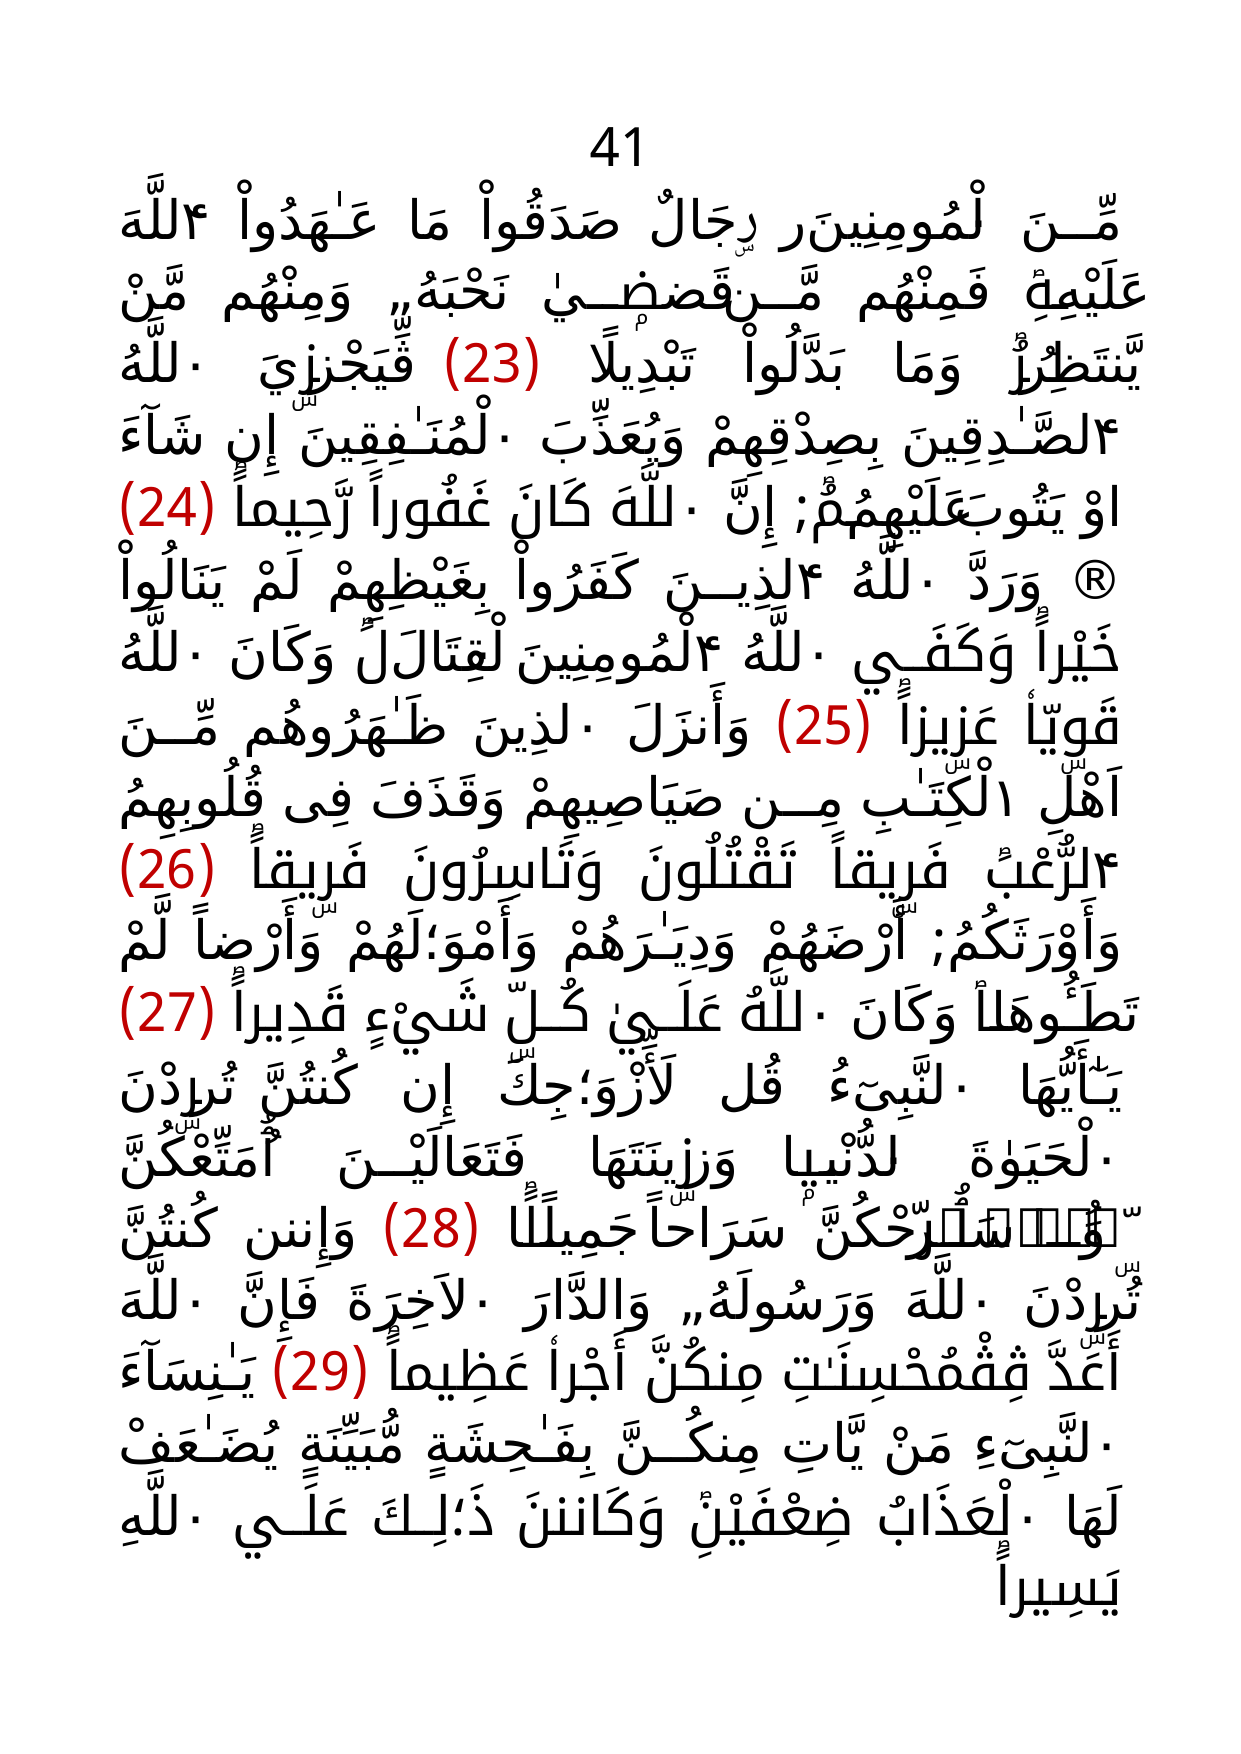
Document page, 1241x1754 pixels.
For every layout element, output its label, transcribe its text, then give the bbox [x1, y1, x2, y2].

text مِّــنَ ۰لْمُومِنِينَ رۣجَالٌ صَدَقُواْ مَا عَـٰهَدُواْ ۴للَّهَ عَلَيْهِؐ فَمِنْهُم مَّــن قَضۭــيٰ نَحْبَهُ„ وَمِنْهُم مَّنْ يَّنتَظِرُؐ وَمَا بَدَّلُواْ تَبْدِيلًا (23) ڤِّيَجْزۣيَ ۰للَّهُ ۴لصَّـٰدِقِينَ بِصِدْقِهِمْ وَيُعَذِّبَ ۰لْمُنَـٰفِقِينَ إِن شَآءَ اوْ يَتُوبَ عَلَيْهِمُؐ; إِنَّ ۰للَّهَ كَانَ غَفُوراً رَّحِيماًؐ (24) ® وَرَدَّ ۰للَّهُ ۴لذِيــنَ كَفَرُواْ بِغَيْظِهِمْ لَمْ يَنَالُواْ خَيْراًؐ وَكَفَــي ۰للَّهُ ۴لْمُومِنِينَ ۰لْقِتَالَؐ وَكَانَ ۰للَّهُ قَوۣيّاٗ عَزۣيزاًؐ (25) وَأَنزَلَ ۰لذِينَ ظَـٰهَرُوهُم مِّــنَ اَهْلِ ۱لْكِتَـٰبِ مِــن صَيَاصِيهِمْ وَقَذَفَ فِى قُلُوبِهِمُ ۴لرُّعْبَؐ فَرۣيقاً تَقْتُلُونَ وَتَاسِرُونَ فَرۣيقاًؐ (26) وَأَوْرَثَكُمُ; أَرْضَهُمْ وَدِيَـٰرَهُمْ وَأَمْوَ؛لَهُمْ وَأَرْضاً لَّمْ تَطَـُٔوهَاؐ وَكَانَ ۰للَّهُ عَلَــيٰ كُــلّۣ شَيْءٍ قَدِيراًؐ (27) يَـٰٓأَيُّهَا‏ ۰لنَّبِىٓءُ قُل لَأِّزْوَ؛جِكَ إِن كُنتُنَّ تُرۣدْنَ ۰لْحَيَوٰةَ ۰لدُّنْيۭا وَزۣينَتَهَا فَتَعَالَيْــنَ ٱُمَتِّعْكُنَّ وَٱُسَرّۣحْكُنَّ سَرَاحاً جَمِيلًؐا (28) وَإِننن كُنتُنَّ تُرۣدْنَ ۰للَّهَ وَرَسُولَهُ„ وَالدَّارَ ۰لاَخِرَةَ فَإِنَّ ۰للَّهَ أَعَدَّ ڤِڤْمُحْسِنَـٰتِ مِنكُنَّ أَجْراٗ عَظِيماًؐ (29) يَـٰنِسَآءَ ۰لنَّبِىٓءِ مَنْ يَّاتِ مِنكُــنَّ بِفَـٰحِشَةٍ مُّبَيِّنَةٍ يُضَـٰعَفْ لَهَا ۰لْعَذَابُ ضِعْفَيْنِؐ وَكَانننَ ذَ؛لِــكَ عَلَــي ۰للَّهِ يَسِيراًؐ [118, 189, 1122, 1628]
text 41 [118, 118, 1122, 189]
